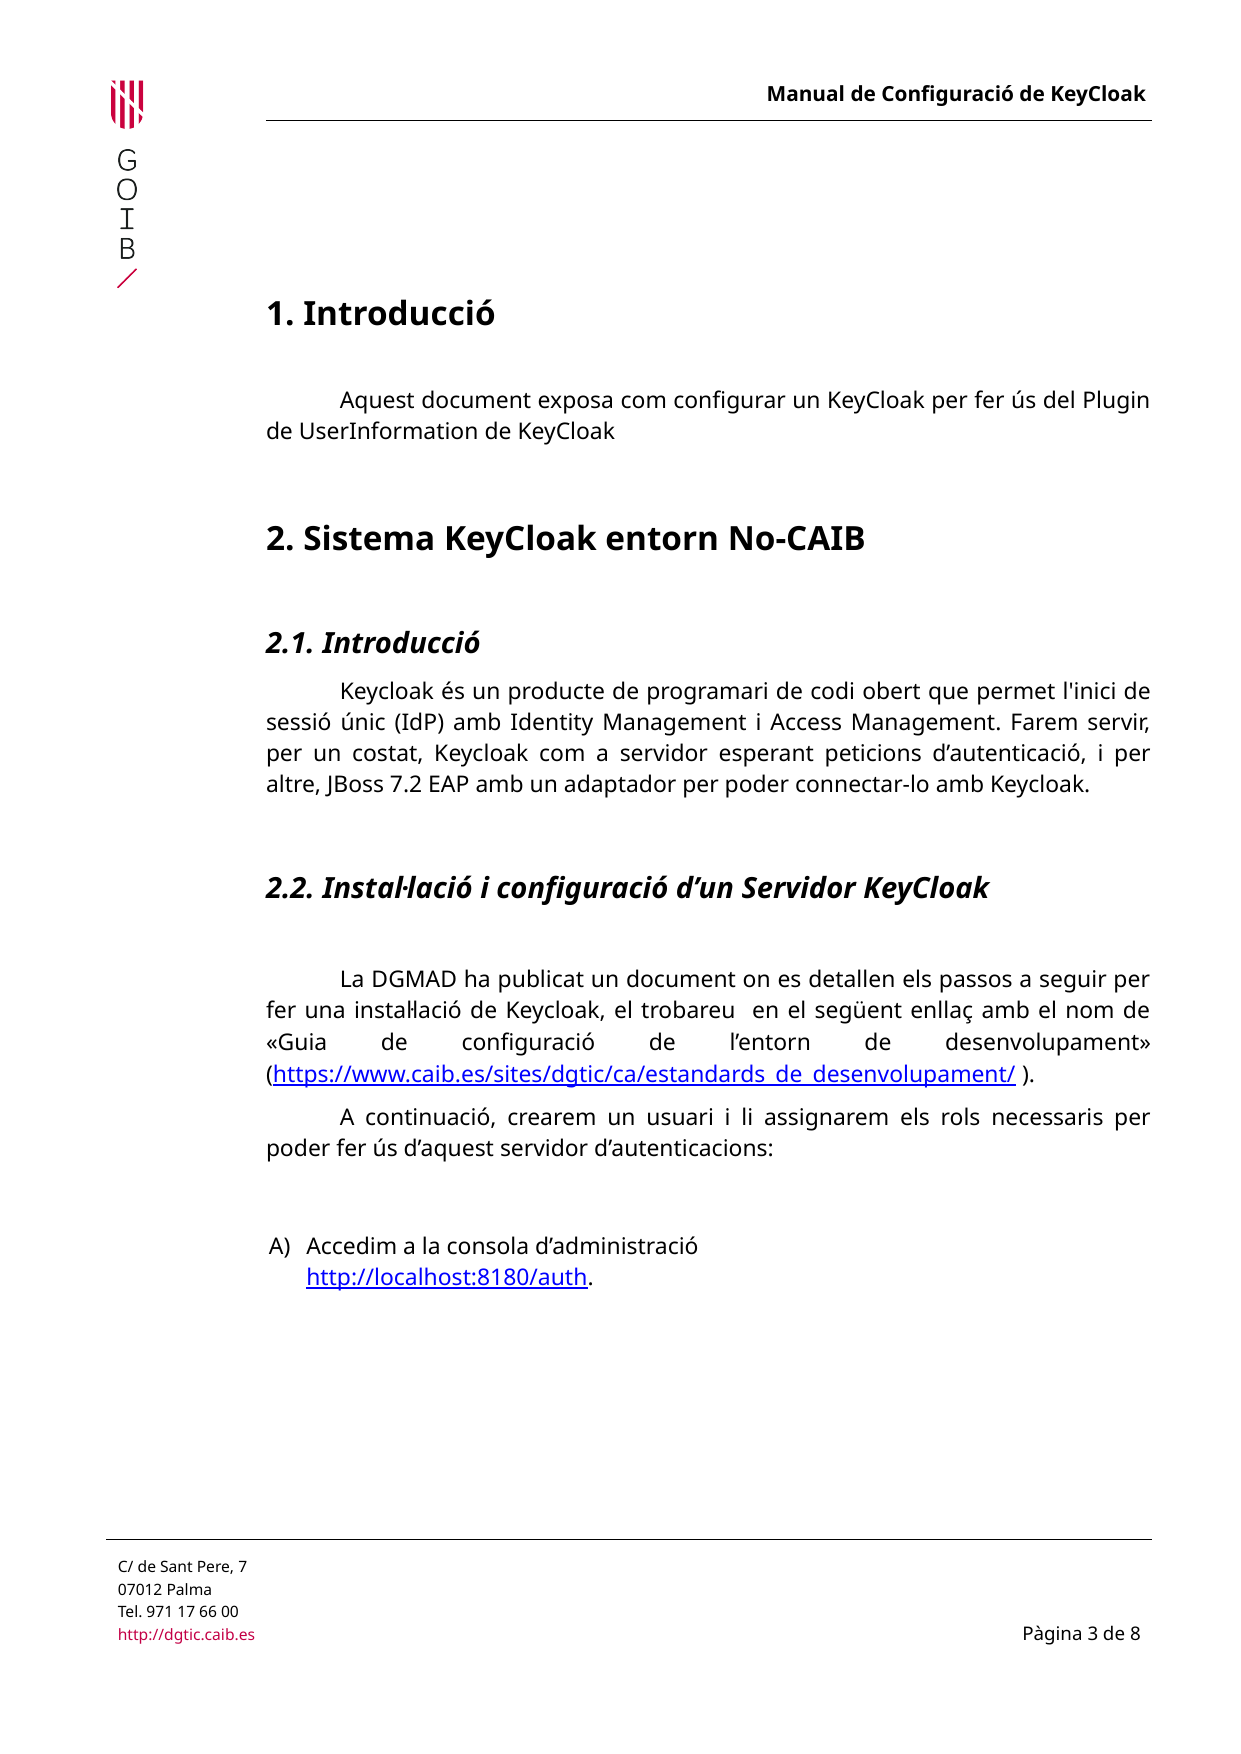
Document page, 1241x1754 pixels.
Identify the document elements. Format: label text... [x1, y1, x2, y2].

subtitle Sistema KeyCloak entorn No-CAIB [266, 514, 1152, 560]
subtitle Introducció [266, 622, 1152, 662]
picture [82, 57, 172, 319]
subtitle Introducció [266, 289, 1152, 335]
text A continuació, crearem un usuari i li assignarem els rols necessaris per poder fer ús d’aquest servidor d’autenticacions: [266, 1101, 1152, 1163]
table_header Accedim a la consola d’administració http://localhost:8180/auth. [266, 1175, 809, 1347]
text La DGMAD ha publicat un document on es detallen els passos a seguir per fer una instal·lació de Keycloak, el trobareu en el següent enllaç amb el nom de «Guia de configuració de l’entorn de desenvolupament» (https://www.caib.es/sites/dgtic/ca/estandards_de_desenvolupament/ ). [266, 963, 1152, 1089]
text Keycloak és un producte de programari de codi obert que permet l'inici de sessió únic (IdP) amb Identity Management i Access Management. Farem servir, per un costat, Keycloak com a servidor esperant peticions d’autenticació, i per altre, JBoss 7.2 EAP amb un adaptador per poder connectar-lo amb Keycloak. [266, 675, 1152, 800]
table_header [810, 1175, 1152, 1347]
text Aquest document exposa com configurar un KeyCloak per fer ús del Plugin de UserInformation de KeyCloak [266, 384, 1152, 447]
subtitle Instal·lació i configuració d’un Servidor KeyCloak [266, 868, 1152, 907]
